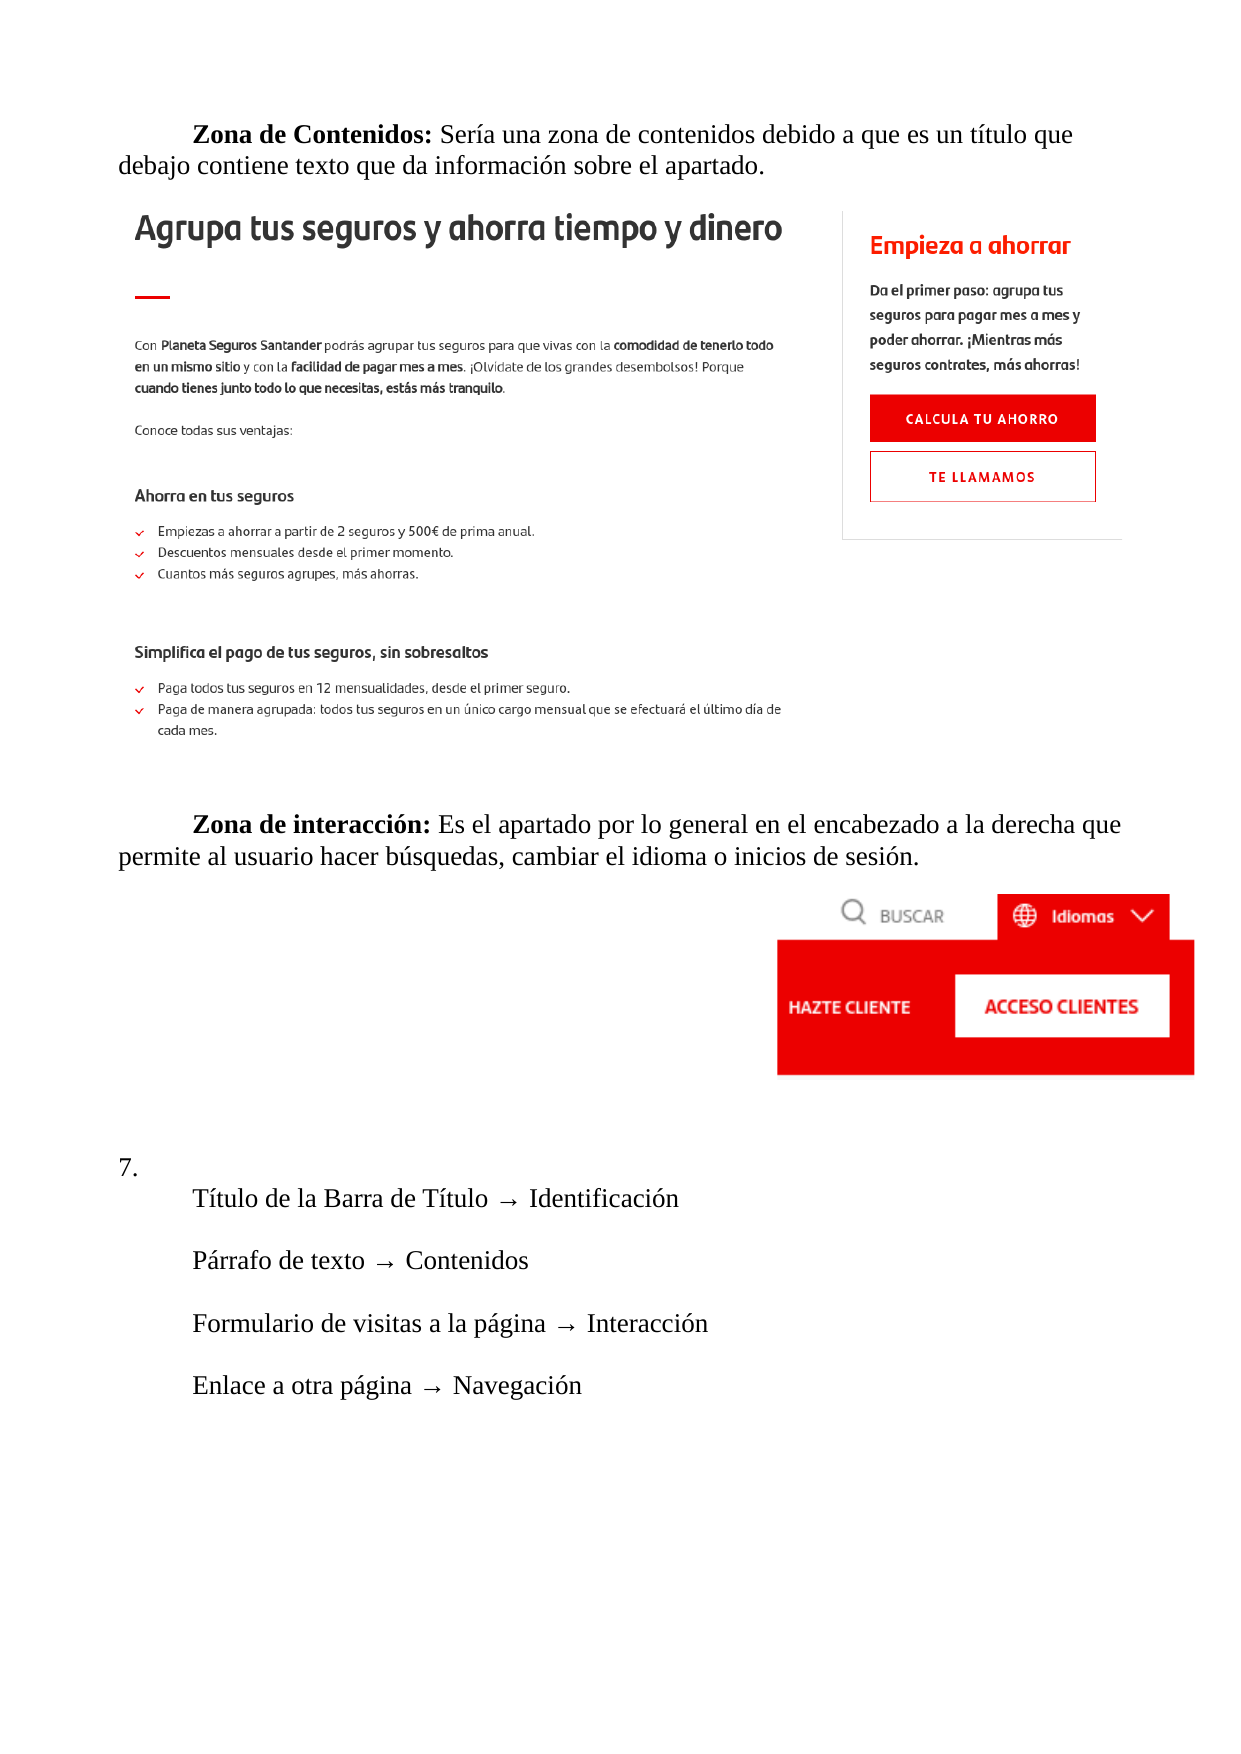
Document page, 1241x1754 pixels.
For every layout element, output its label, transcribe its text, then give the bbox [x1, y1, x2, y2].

text Formulario de visitas a la página → Interacción [118, 1307, 1122, 1338]
text Párrafo de texto → Contenidos [118, 1244, 1122, 1276]
text 7. [118, 1151, 1122, 1182]
picture [118, 211, 1123, 747]
text Título de la Barra de Título → Identificación [118, 1182, 1122, 1213]
text Zona de interacción: Es el apartado por lo general en el encabezado a la derecha que permite al usuario hacer búsquedas, cambiar el idioma o inicios de sesión. [118, 808, 1122, 871]
text Zona de Contenidos: Sería una zona de contenidos debido a que es un título que debajo contiene texto que da información sobre el apartado. [118, 118, 1122, 180]
text Enlace a otra página → Navegación [118, 1369, 1122, 1400]
picture [777, 894, 1195, 1080]
